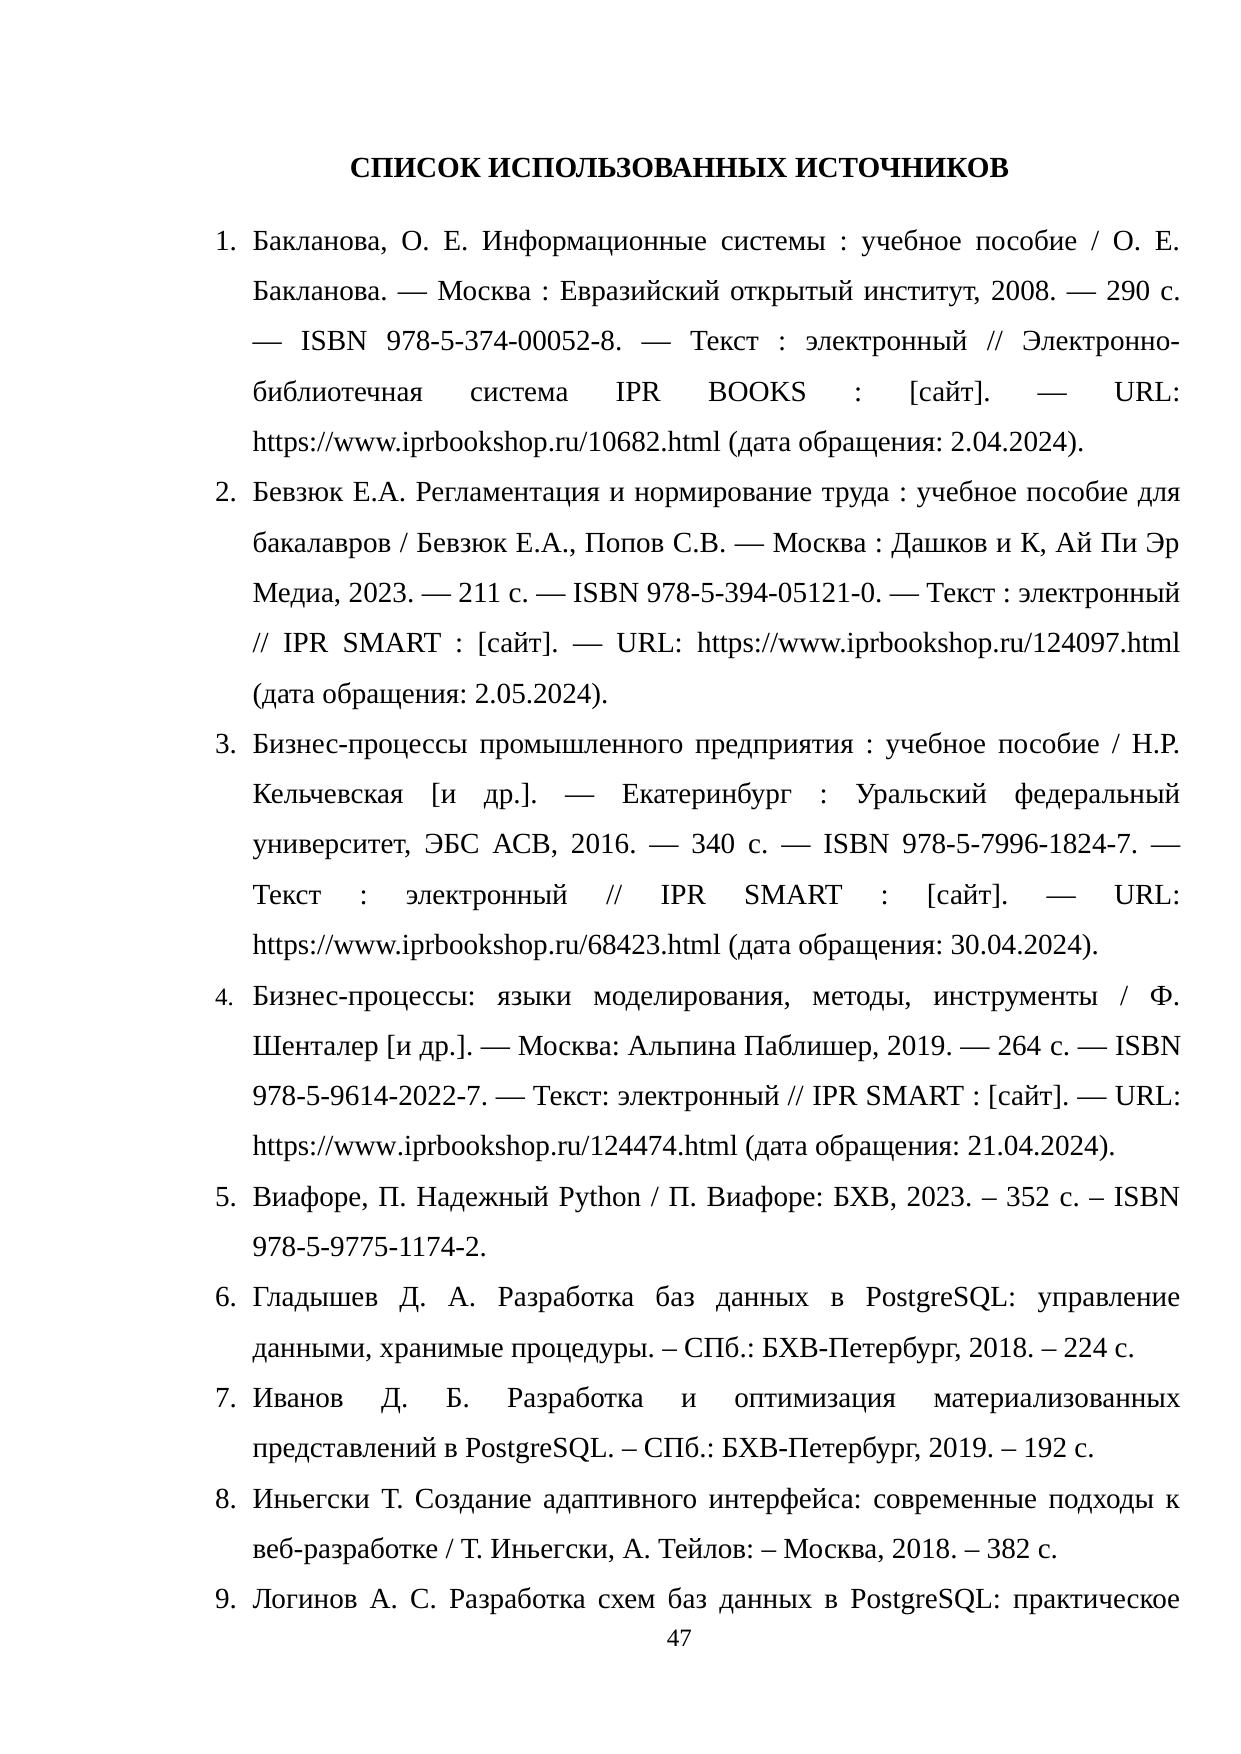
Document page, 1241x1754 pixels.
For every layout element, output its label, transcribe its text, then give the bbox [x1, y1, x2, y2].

list Бизнес-процессы: языки моделирования, методы, инструменты / Ф. Шенталер [и др.]. — Москва: Альпина Паблишер, 2019. — 264 c. — ISBN 978-5-9614-2022-7. — Текст: электронный // IPR SMART : [сайт]. — URL: https://www.iprbookshop.ru/124474.html (дата обращения: 21.04.2024). [215, 978, 1181, 1162]
list Бевзюк Е.А. Регламентация и нормирование труда : учебное пособие для бакалавров / Бевзюк Е.А., Попов С.В. — Москва : Дашков и К, Ай Пи Эр Медиа, 2023. — 211 c. — ISBN 978-5-394-05121-0. — Текст : электронный // IPR SMART : [сайт]. — URL: https://www.iprbookshop.ru/124097.html (дата обращения: 2.05.2024). [215, 474, 1181, 709]
list Виафоре, П. Надежный Python / П. Виафоре: БХВ, 2023. – 352 с. – ISBN 978-5-9775-1174-2. [215, 1179, 1181, 1263]
list Бизнес-процессы промышленного предприятия : учебное пособие / Н.Р. Кельчевская [и др.]. — Екатеринбург : Уральский федеральный университет, ЭБС АСВ, 2016. — 340 c. — ISBN 978-5-7996-1824-7. — Текст : электронный // IPR SMART : [сайт]. — URL: https://www.iprbookshop.ru/68423.html (дата обращения: 30.04.2024). [215, 726, 1181, 961]
list Логинов А. С. Разработка схем баз данных в PostgreSQL: практическое [215, 1581, 1181, 1615]
list Иванов Д. Б. Разработка и оптимизация материализованных представлений в PostgreSQL. – СПб.: БХВ-Петербург, 2019. – 192 с. [215, 1380, 1181, 1464]
list Гладышев Д. А. Разработка баз данных в PostgreSQL: управление данными, хранимые процедуры. – СПб.: БХВ-Петербург, 2018. – 224 с. [215, 1279, 1181, 1363]
list Бакланова, О. Е. Информационные системы : учебное пособие / О. Е. Бакланова. — Москва : Евразийский открытый институт, 2008. — 290 с. — ISBN 978-5-374-00052-8. — Текст : электронный // Электронно-библиотечная система IPR BООKS : [сайт]. — URL: https://www.iprbооkshоp.ru/10682.html (дата обращения: 2.04.2024). [215, 223, 1181, 458]
list Иньегски Т. Создание адаптивного интерфейса: современные подходы к веб-разработке / Т. Иньегски, А. Тейлов: – Москва, 2018. – 382 с. [215, 1481, 1181, 1564]
subtitle СПИСОК ИСПОЛЬЗОВАННЫХ ИСТОЧНИКОВ [177, 151, 1181, 184]
